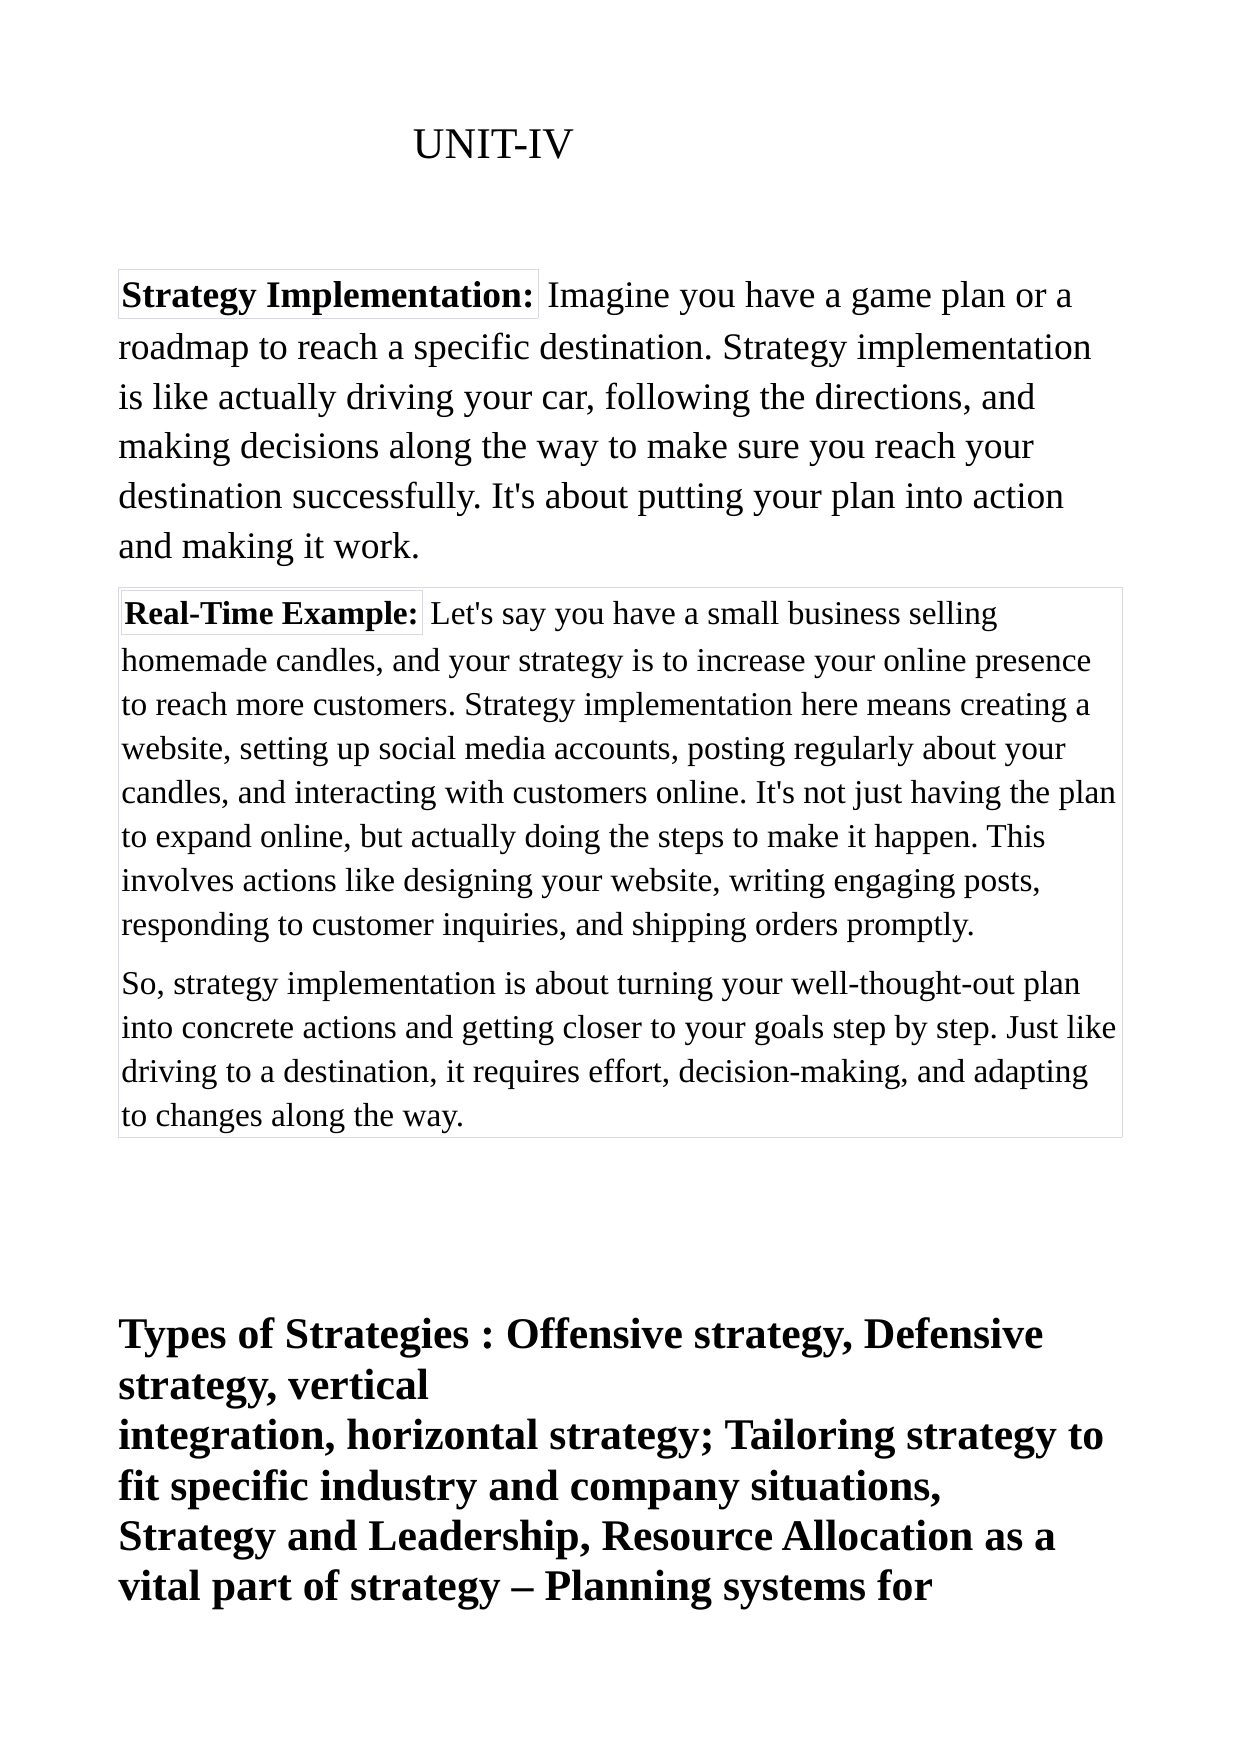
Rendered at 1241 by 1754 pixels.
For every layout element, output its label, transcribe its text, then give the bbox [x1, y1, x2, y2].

text integration, horizontal strategy; Tailoring strategy to fit specific industry and company situations, [118, 1409, 1122, 1509]
text Types of Strategies : Offensive strategy, Defensive strategy, vertical [118, 1308, 1122, 1409]
text So, strategy implementation is about turning your well-thought-out plan into concrete actions and getting closer to your goals step by step. Just like driving to a destination, it requires effort, decision-making, and adapting to changes along the way. [119, 960, 1122, 1137]
text Strategy and Leadership, Resource Allocation as a vital part of strategy – Planning systems for [118, 1509, 1122, 1610]
text UNIT-IV [118, 118, 1122, 168]
text Real-Time Example: Let's say you have a small business selling homemade candles, and your strategy is to increase your online presence to reach more customers. Strategy implementation here means creating a website, setting up social media accounts, posting regularly about your candles, and interacting with customers online. It's not just having the plan to expand online, but actually doing the steps to make it happen. This involves actions like designing your website, writing engaging posts, responding to customer inquiries, and shipping orders promptly. [119, 588, 1122, 943]
text Strategy Implementation: Imagine you have a game plan or a roadmap to reach a specific destination. Strategy implementation is like actually driving your car, following the directions, and making decisions along the way to make sure you reach your destination successfully. It's about putting your plan into action and making it work. [118, 269, 1122, 566]
